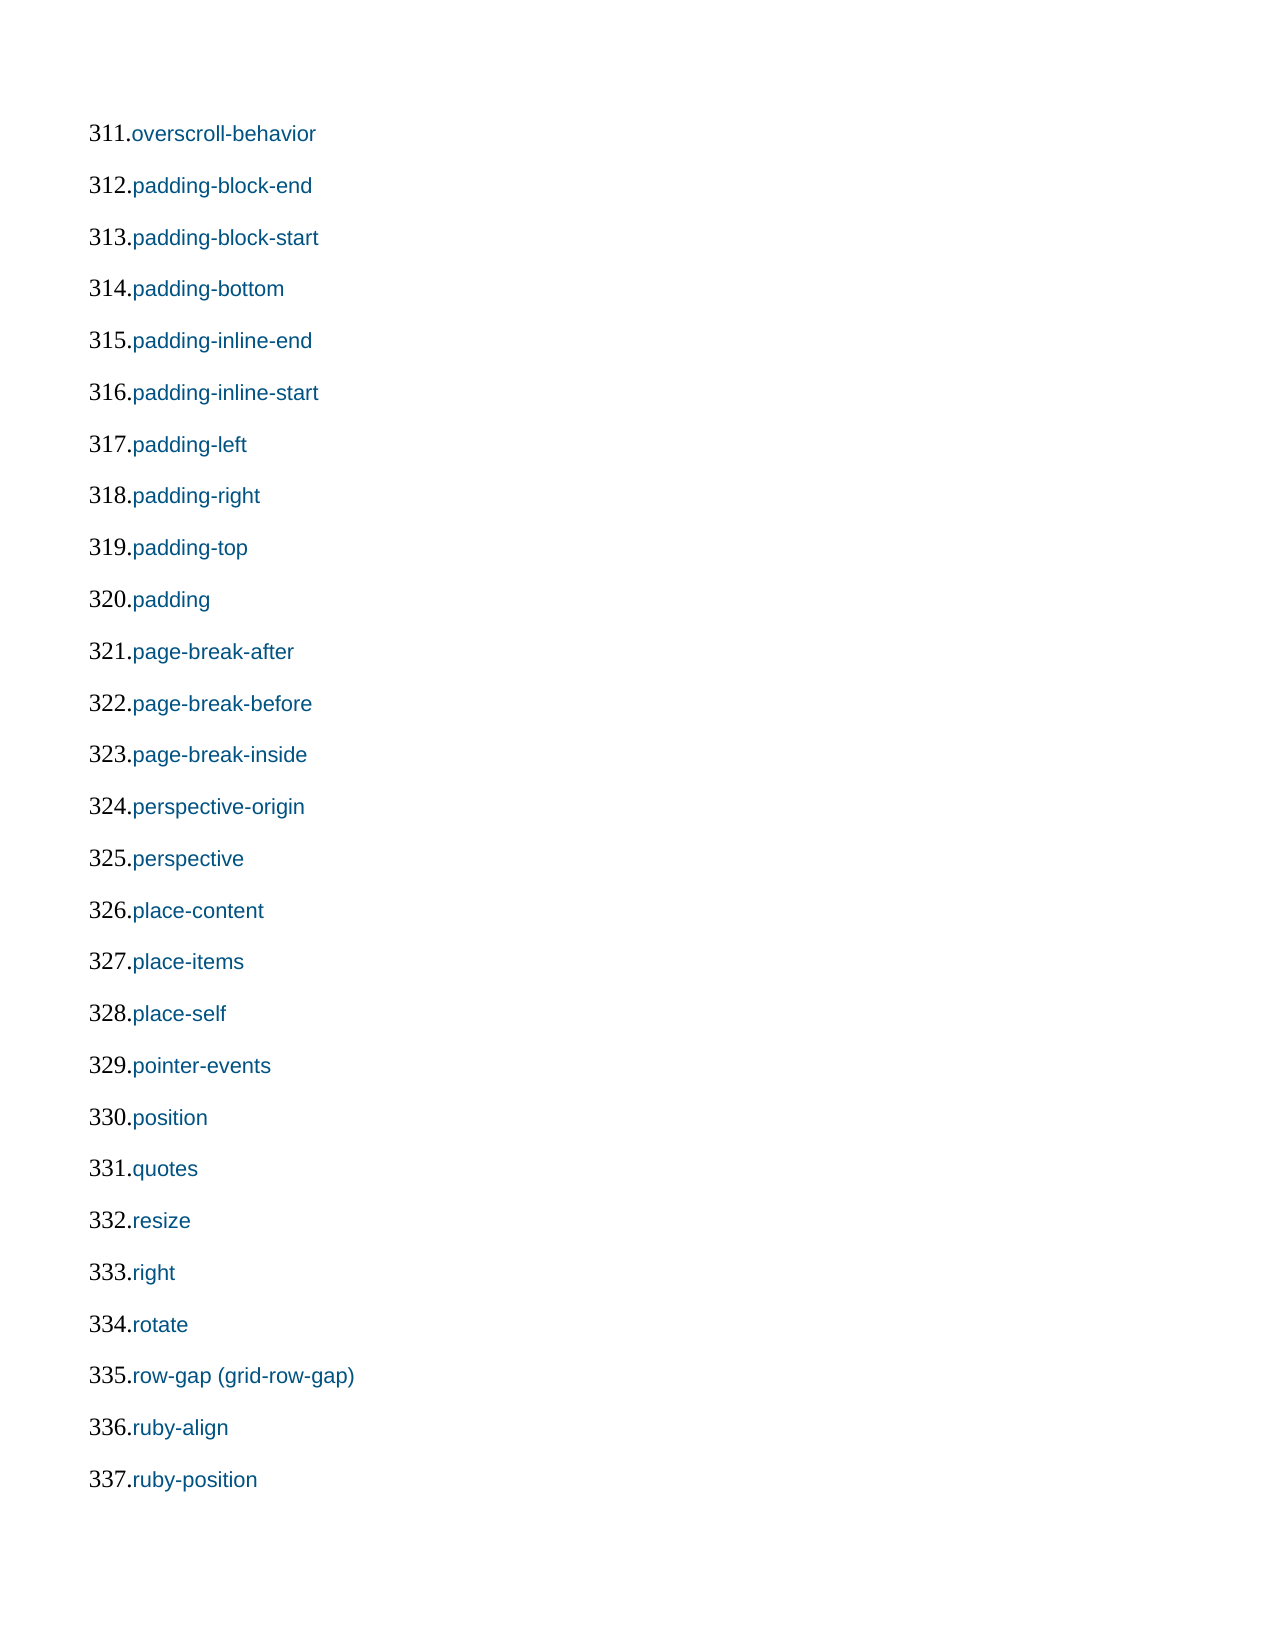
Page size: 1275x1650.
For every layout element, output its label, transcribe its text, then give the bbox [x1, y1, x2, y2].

list row-gap (grid-row-gap) [118, 1361, 1157, 1389]
list padding-inline-start [118, 377, 1157, 406]
list page-break-inside [118, 739, 1157, 768]
list right [118, 1257, 1157, 1286]
list perspective [118, 843, 1157, 872]
list padding-bottom [118, 273, 1157, 302]
list perspective-origin [118, 791, 1157, 820]
list overscroll-behavior [118, 118, 1157, 147]
list place-items [118, 946, 1157, 975]
list ruby-align [118, 1412, 1157, 1441]
list rotate [118, 1309, 1157, 1338]
list page-break-after [118, 636, 1157, 664]
list padding-left [118, 429, 1157, 457]
list pointer-events [118, 1050, 1157, 1079]
list padding-top [118, 532, 1157, 561]
list padding-block-start [118, 222, 1157, 250]
list position [118, 1102, 1157, 1131]
list ruby-position [118, 1464, 1157, 1493]
list padding [118, 584, 1157, 613]
list quotes [118, 1153, 1157, 1182]
list page-break-before [118, 688, 1157, 716]
list padding-block-end [118, 170, 1157, 199]
list padding-right [118, 481, 1157, 509]
list place-content [118, 895, 1157, 923]
list place-self [118, 998, 1157, 1027]
list padding-inline-end [118, 325, 1157, 354]
list resize [118, 1205, 1157, 1234]
